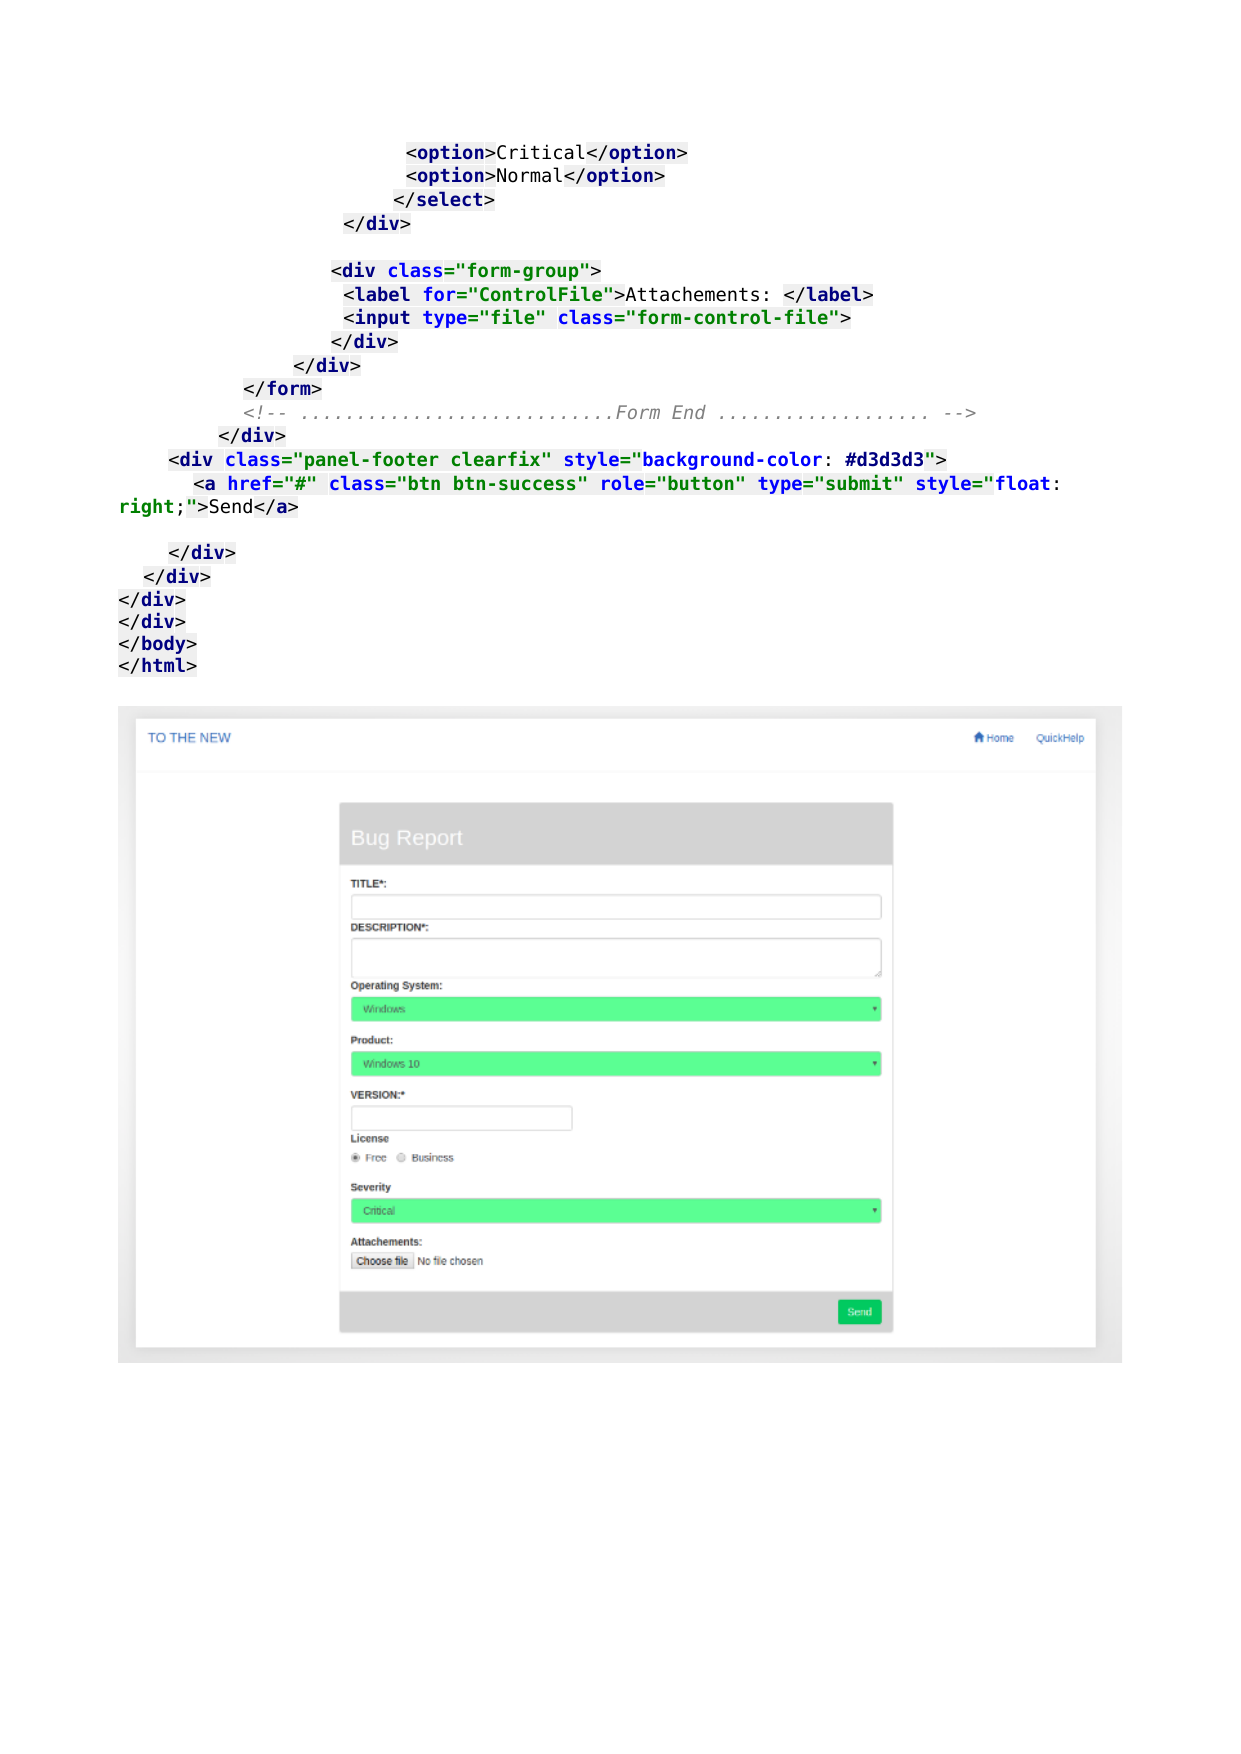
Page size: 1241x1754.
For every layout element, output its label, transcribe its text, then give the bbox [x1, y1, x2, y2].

text </div> [118, 589, 1122, 611]
text <div class="form-group"> [118, 260, 1122, 284]
text <option>Critical</option> [118, 142, 1122, 165]
text <a href="#" class="btn btn-success" role="button" type="submit" style="float: right;">Send</a> [118, 473, 1122, 518]
picture [118, 706, 1123, 1363]
text </div> [118, 611, 1122, 633]
text </div> [118, 542, 1122, 566]
text <div class="panel-footer clearfix" style="background-color: #d3d3d3"> [118, 449, 1122, 473]
text </div> [118, 566, 1122, 589]
text </div> [118, 426, 1122, 449]
text </div> [118, 213, 1122, 236]
text <!-- ............................Form End ................... --> [118, 402, 1122, 426]
text </div> [118, 331, 1122, 354]
text </form> [118, 378, 1122, 402]
text <input type="file" class="form-control-file"> [118, 307, 1122, 331]
text </html> [118, 655, 1122, 677]
text </body> [118, 633, 1122, 655]
text </div> [118, 354, 1122, 378]
text <label for="ControlFile">Attachements: </label> [118, 284, 1122, 307]
text <option>Normal</option> [118, 165, 1122, 189]
text </select> [118, 189, 1122, 213]
